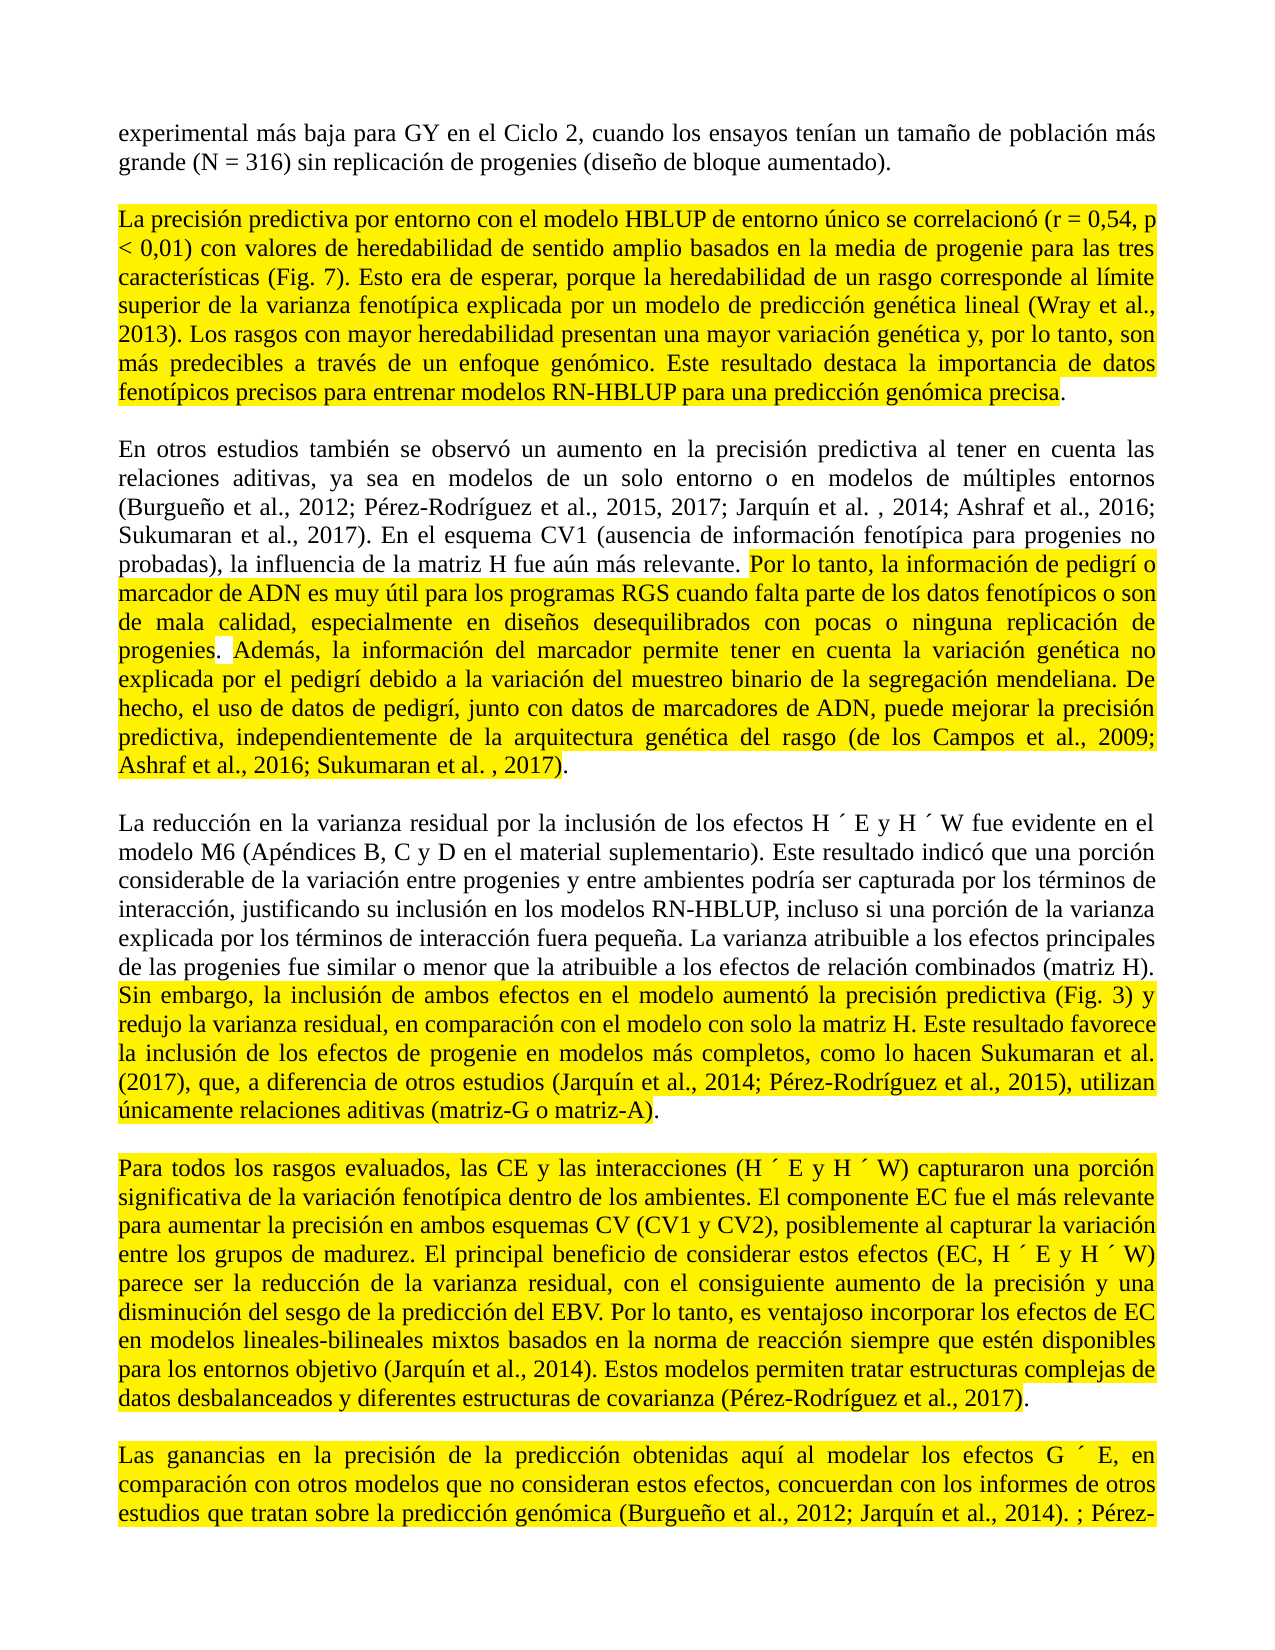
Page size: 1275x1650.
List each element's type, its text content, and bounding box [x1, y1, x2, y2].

text La precisión predictiva por entorno con el modelo HBLUP de entorno único se correlacionó (r = 0,54, p < 0,01) con valores de heredabilidad de sentido amplio basados en la media de progenie para las tres características (Fig. 7). Esto era de esperar, porque la heredabilidad de un rasgo corresponde al límite superior de la varianza fenotípica explicada por un modelo de predicción genética lineal (Wray et al., 2013). Los rasgos con mayor heredabilidad presentan una mayor variación genética y, por lo tanto, son más predecibles a través de un enfoque genómico. Este resultado destaca la importancia de datos fenotípicos precisos para entrenar modelos RN-HBLUP para una predicción genómica precisa. [118, 204, 1157, 406]
text En otros estudios también se observó un aumento en la precisión predictiva al tener en cuenta las relaciones aditivas, ya sea en modelos de un solo entorno o en modelos de múltiples entornos (Burgueño et al., 2012; Pérez-Rodríguez et al., 2015, 2017; Jarquín et al. , 2014; Ashraf et al., 2016; Sukumaran et al., 2017). En el esquema CV1 (ausencia de información fenotípica para progenies no probadas), la influencia de la matriz H fue aún más relevante. Por lo tanto, la información de pedigrí o marcador de ADN es muy útil para los programas RGS cuando falta parte de los datos fenotípicos o son de mala calidad, especialmente en diseños desequilibrados con pocas o ninguna replicación de progenies. Además, la información del marcador permite tener en cuenta la variación genética no explicada por el pedigrí debido a la variación del muestreo binario de la segregación mendeliana. De hecho, el uso de datos de pedigrí, junto con datos de marcadores de ADN, puede mejorar la precisión predictiva, independientemente de la arquitectura genética del rasgo (de los Campos et al., 2009; Ashraf et al., 2016; Sukumaran et al. , 2017). [118, 434, 1157, 779]
text La reducción en la varianza residual por la inclusión de los efectos H ´ E y H ´ W fue evidente en el modelo M6 (Apéndices B, C y D en el material suplementario). Este resultado indicó que una porción considerable de la variación entre progenies y entre ambientes podría ser capturada por los términos de interacción, justificando su inclusión en los modelos RN-HBLUP, incluso si una porción de la varianza explicada por los términos de interacción fuera pequeña. La varianza atribuible a los efectos principales de las progenies fue similar o menor que la atribuible a los efectos de relación combinados (matriz H). Sin embargo, la inclusión de ambos efectos en el modelo aumentó la precisión predictiva (Fig. 3) y redujo la varianza residual, en comparación con el modelo con solo la matriz H. Este resultado favorece la inclusión de los efectos de progenie en modelos más completos, como lo hacen Sukumaran et al. (2017), que, a diferencia de otros estudios (Jarquín et al., 2014; Pérez-Rodríguez et al., 2015), utilizan únicamente relaciones aditivas (matriz-G o matriz-A). [118, 808, 1157, 1124]
text Las ganancias en la precisión de la predicción obtenidas aquí al modelar los efectos G ´ E, en comparación con otros modelos que no consideran estos efectos, concuerdan con los informes de otros estudios que tratan sobre la predicción genómica (Burgueño et al., 2012; Jarquín et al., 2014). ; Pérez- [118, 1441, 1157, 1527]
text Para todos los rasgos evaluados, las CE y las interacciones (H ´ E y H ´ W) capturaron una porción significativa de la variación fenotípica dentro de los ambientes. El componente EC fue el más relevante para aumentar la precisión en ambos esquemas CV (CV1 y CV2), posiblemente al capturar la variación entre los grupos de madurez. El principal beneficio de considerar estos efectos (EC, H ´ E y H ´ W) parece ser la reducción de la varianza residual, con el consiguiente aumento de la precisión y una disminución del sesgo de la predicción del EBV. Por lo tanto, es ventajoso incorporar los efectos de EC en modelos lineales-bilineales mixtos basados en la norma de reacción siempre que estén disponibles para los entornos objetivo (Jarquín et al., 2014). Estos modelos permiten tratar estructuras complejas de datos desbalanceados y diferentes estructuras de covarianza (Pérez-Rodríguez et al., 2017). [118, 1153, 1157, 1412]
text experimental más baja para GY en el Ciclo 2, cuando los ensayos tenían un tamaño de población más grande (N = 316) sin replicación de progenies (diseño de bloque aumentado). [118, 118, 1157, 176]
